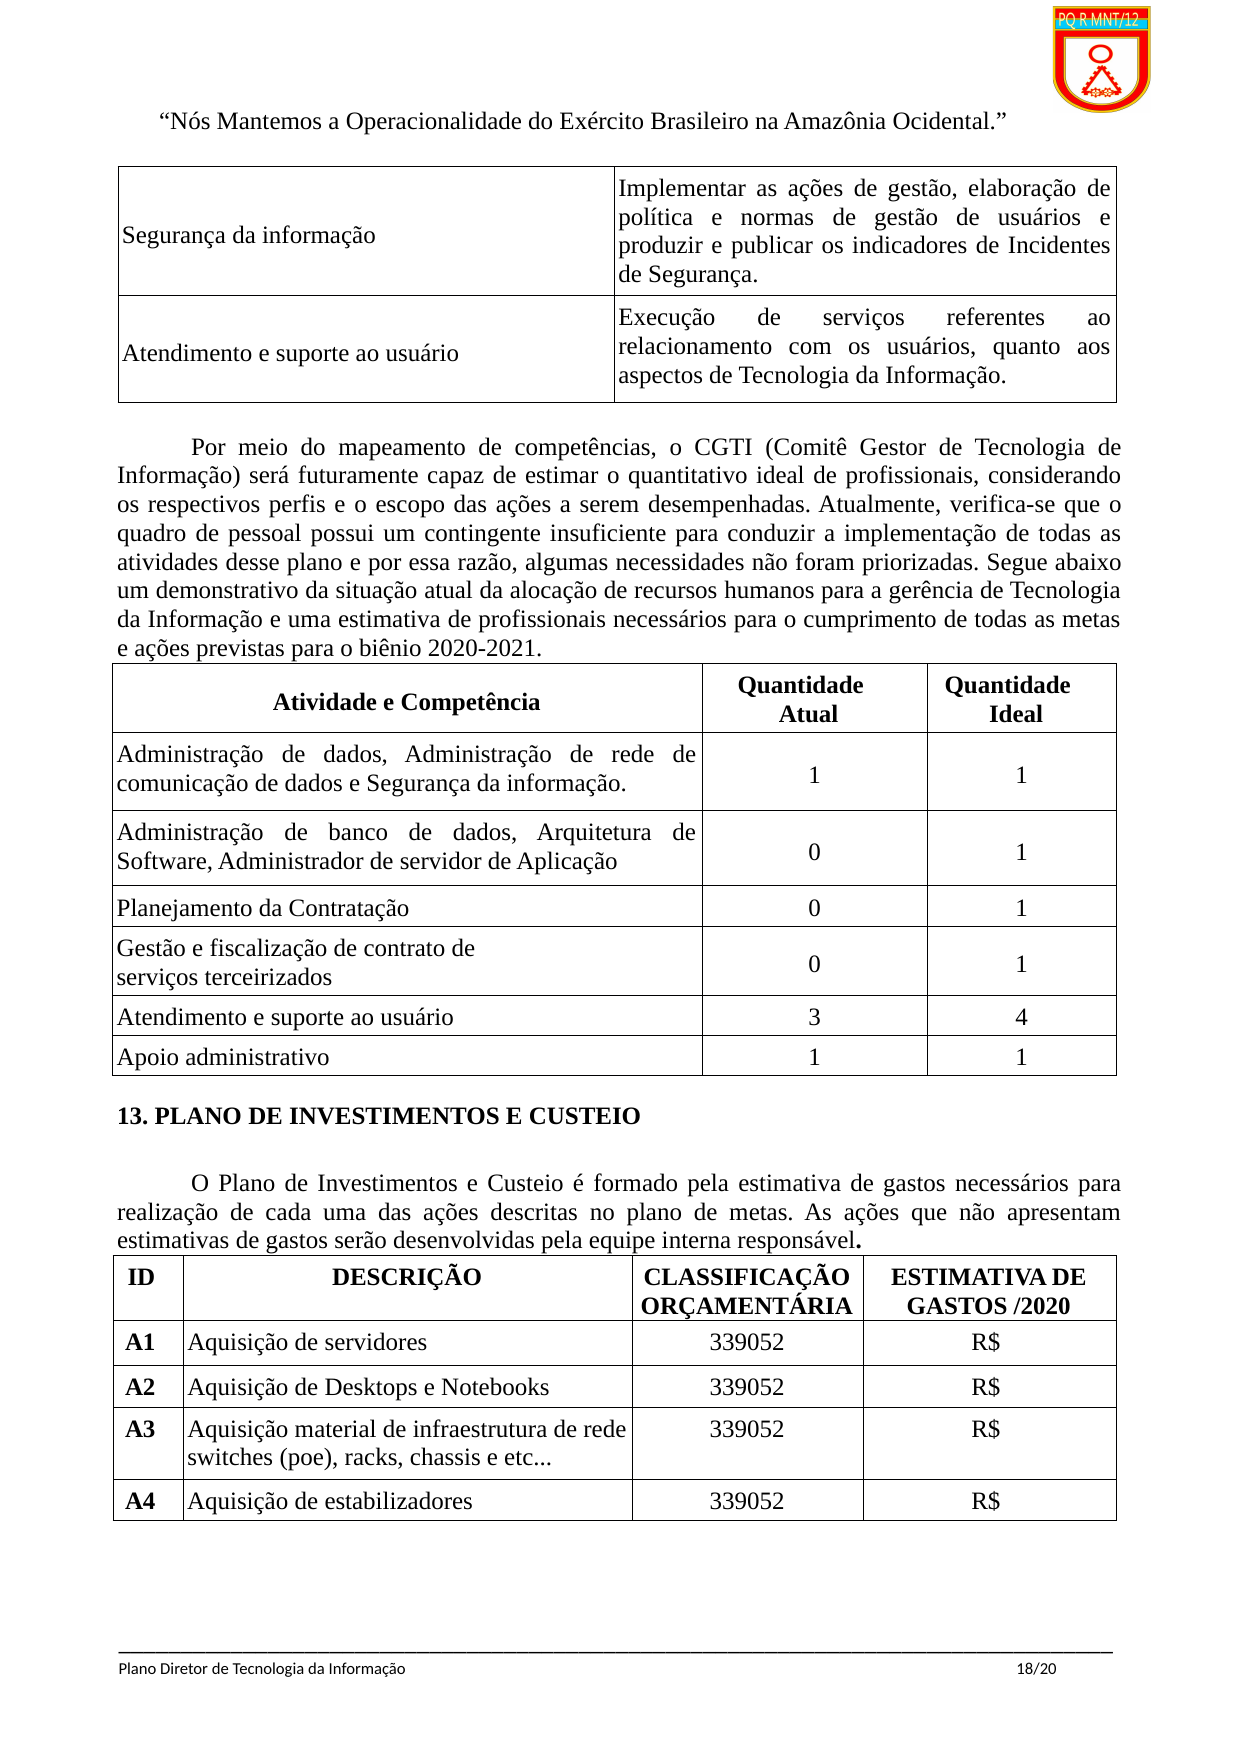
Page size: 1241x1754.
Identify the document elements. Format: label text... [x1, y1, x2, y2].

table_cell 339052 [633, 1408, 863, 1479]
table_header ID [114, 1256, 183, 1320]
table_cell 3 [703, 996, 927, 1035]
table_cell A1 [114, 1321, 183, 1365]
table_cell 1 [928, 1036, 1116, 1075]
table_cell Aquisição de estabilizadores [184, 1480, 632, 1520]
table_cell 0 [703, 927, 927, 995]
text O Plano de Investimentos e Custeio é formado pela estimativa de gastos necessários para realização de cada uma das ações descritas no plano de metas. As ações que não apresentam estimativas de gastos serão desenvolvidas pela equipe interna responsável. [117, 1168, 1122, 1254]
table_header Quantidade Ideal [928, 664, 1116, 732]
table_cell Aquisição de Desktops e Notebooks [184, 1366, 632, 1406]
table_cell 0 [703, 811, 927, 885]
table_cell 1 [928, 811, 1116, 885]
table_cell Implementar as ações de gestão, elaboração de política e normas de gestão de usuários e produzir e publicar os indicadores de Incidentes de Segurança. [615, 167, 1116, 295]
table_cell Segurança da informação [119, 167, 614, 295]
text Por meio do mapeamento de competências, o CGTI (Comitê Gestor de Tecnologia de Informação) será futuramente capaz de estimar o quantitativo ideal de profissionais, considerando os respectivos perfis e o escopo das ações a serem desempenhadas. Atualmente, verifica-se que o quadro de pessoal possui um contingente insuficiente para conduzir a implementação de todas as atividades desse plano e por essa razão, algumas necessidades não foram priorizadas. Segue abaixo um demonstrativo da situação atual da alocação de recursos humanos para a gerência de Tecnologia da Informação e uma estimativa de profissionais necessários para o cumprimento de todas as metas e ações previstas para o biênio 2020-2021. [117, 432, 1122, 662]
table_cell R$ [864, 1408, 1116, 1479]
table_cell Execução de serviços referentes ao relacionamento com os usuários, quanto aos aspectos de Tecnologia da Informação. [615, 296, 1116, 402]
table_cell R$ [864, 1480, 1116, 1520]
subtitle 13. PLANO DE INVESTIMENTOS E CUSTEIO [117, 1101, 1123, 1130]
table_cell 339052 [633, 1480, 863, 1520]
table_cell 339052 [633, 1366, 863, 1406]
table_cell 1 [928, 886, 1116, 926]
table_cell 4 [928, 996, 1116, 1035]
table_cell 1 [928, 927, 1116, 995]
table_cell R$ [864, 1366, 1116, 1406]
table_cell 0 [703, 886, 927, 926]
table_cell Aquisição de servidores [184, 1321, 632, 1365]
table_cell Planejamento da Contratação [113, 886, 702, 926]
table_cell 1 [928, 733, 1116, 810]
table_cell Apoio administrativo [113, 1036, 702, 1075]
table_cell Gestão e fiscalização de contrato de serviços terceirizados [113, 927, 702, 995]
table_cell Atendimento e suporte ao usuário [113, 996, 702, 1035]
table_cell A2 [114, 1366, 183, 1406]
table_cell Atendimento e suporte ao usuário [119, 296, 614, 402]
table_header Atividade e Competência [113, 664, 702, 732]
table_header Quantidade Atual [703, 664, 927, 732]
table_header ESTIMATIVA DE GASTOS /2020 [864, 1256, 1116, 1320]
table_cell A4 [114, 1480, 183, 1520]
table_header CLASSIFICAÇÃO ORÇAMENTÁRIA [633, 1256, 863, 1320]
table_cell 1 [703, 733, 927, 810]
table_cell 1 [703, 1036, 927, 1075]
table_cell Aquisição material de infraestrutura de rede switches (poe), racks, chassis e etc... [184, 1408, 632, 1479]
table_cell Administração de dados, Administração de rede de comunicação de dados e Segurança da informação. [113, 733, 702, 810]
table_cell A3 [114, 1408, 183, 1479]
table_cell 339052 [633, 1321, 863, 1365]
table_header DESCRIÇÃO [184, 1256, 632, 1320]
table_cell R$ [864, 1321, 1116, 1365]
table_cell Administração de banco de dados, Arquitetura de Software, Administrador de servidor de Aplicação [113, 811, 702, 885]
picture [1052, 6, 1151, 113]
